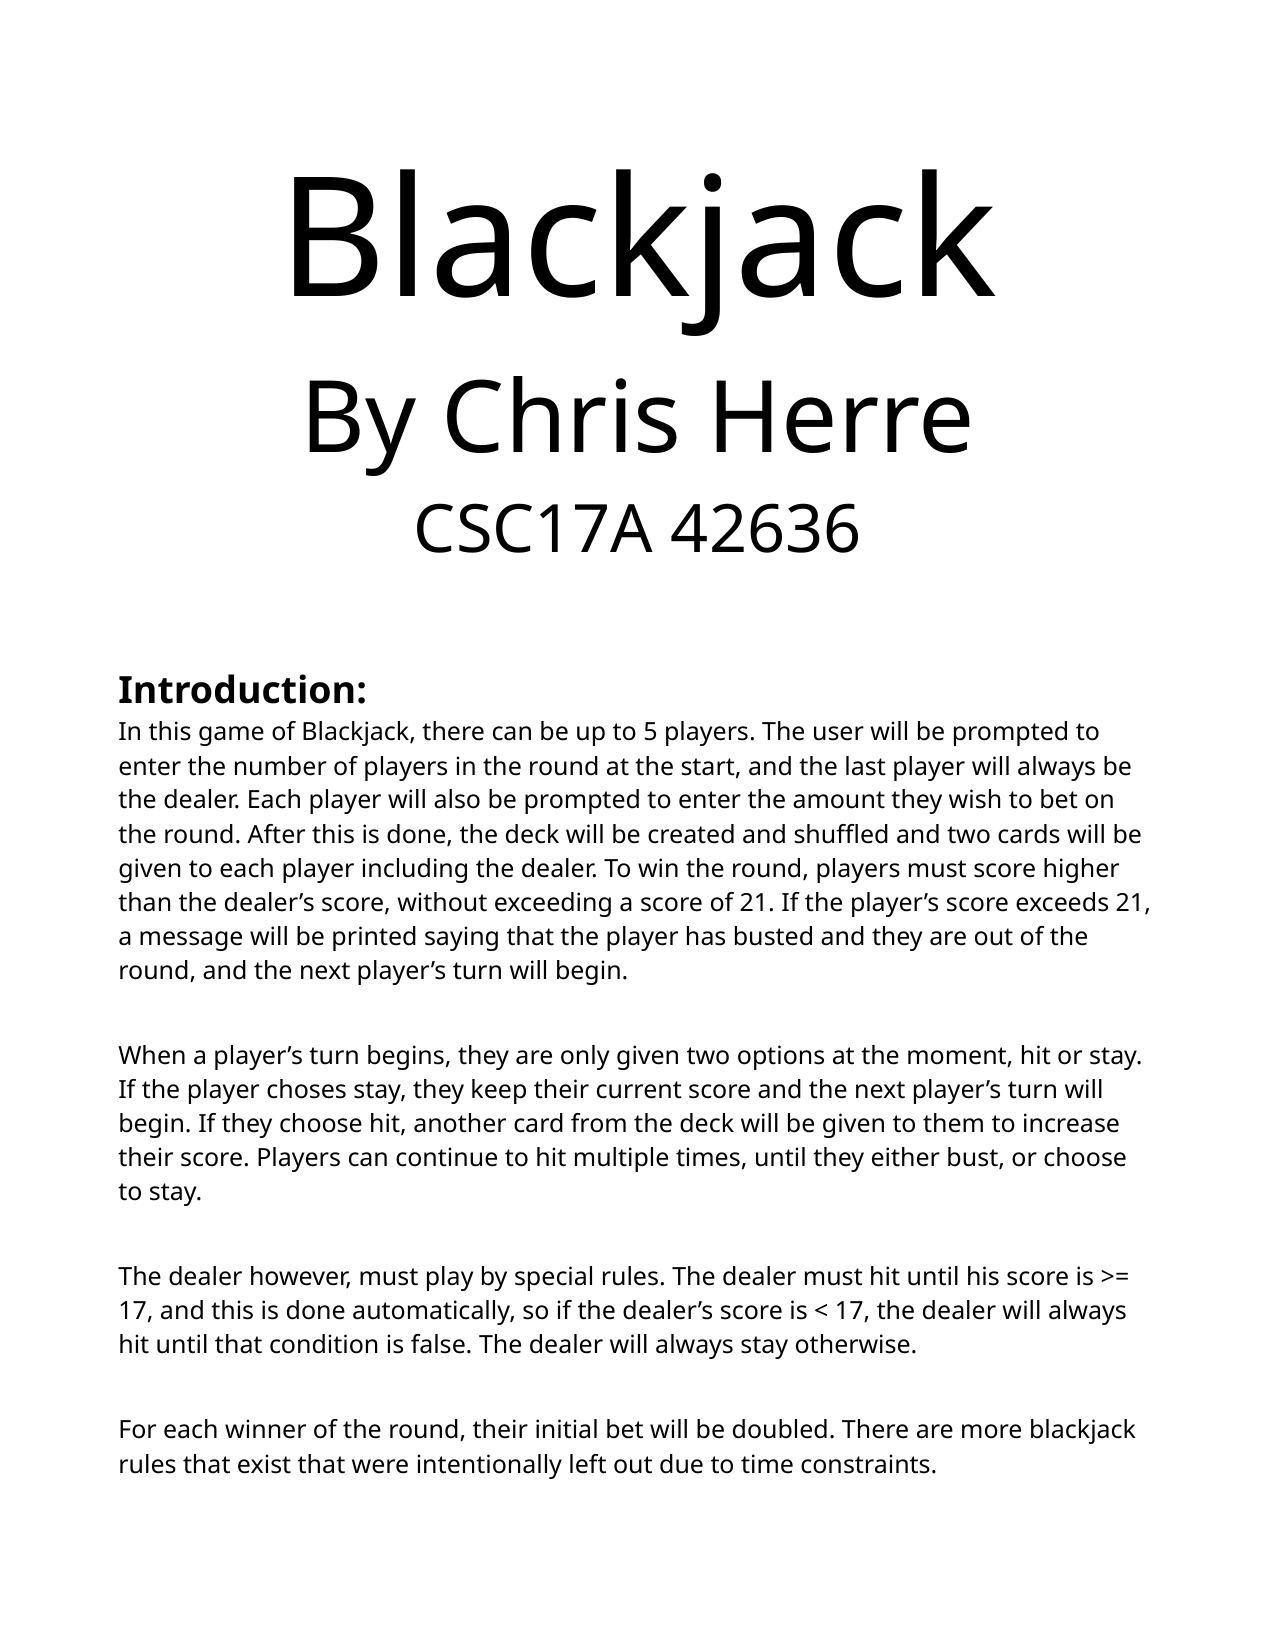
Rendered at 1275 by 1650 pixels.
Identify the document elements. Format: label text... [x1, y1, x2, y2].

text The dealer however, must play by special rules. The dealer must hit until his score is >= 17, and this is done automatically, so if the dealer’s score is < 17, the dealer will always hit until that condition is false. The dealer will always stay otherwise. [118, 1259, 1157, 1361]
text Introduction: [118, 663, 1157, 714]
text By Chris Herre [118, 345, 1157, 481]
text For each winner of the round, their initial bet will be doubled. There are more blackjack rules that exist that were intentionally left out due to time constraints. [118, 1412, 1157, 1480]
text In this game of Blackjack, there can be up to 5 players. The user will be prompted to enter the number of players in the round at the start, and the last player will always be the dealer. Each player will also be prompted to enter the amount they wish to bet on the round. After this is done, the deck will be created and shuffled and two cards will be given to each player including the dealer. To win the round, players must score higher than the dealer’s score, without exceeding a score of 21. If the player’s score exceeds 21, a message will be printed saying that the player has busted and they are out of the round, and the next player’s turn will begin. [118, 714, 1157, 987]
text When a player’s turn begins, they are only given two options at the moment, hit or stay. If the player choses stay, they keep their current score and the next player’s turn will begin. If they choose hit, another card from the deck will be given to them to increase their score. Players can continue to hit multiple times, until they either bust, or choose to stay. [118, 1038, 1157, 1208]
text CSC17A 42636 [118, 481, 1157, 572]
text Blackjack [118, 118, 1157, 345]
